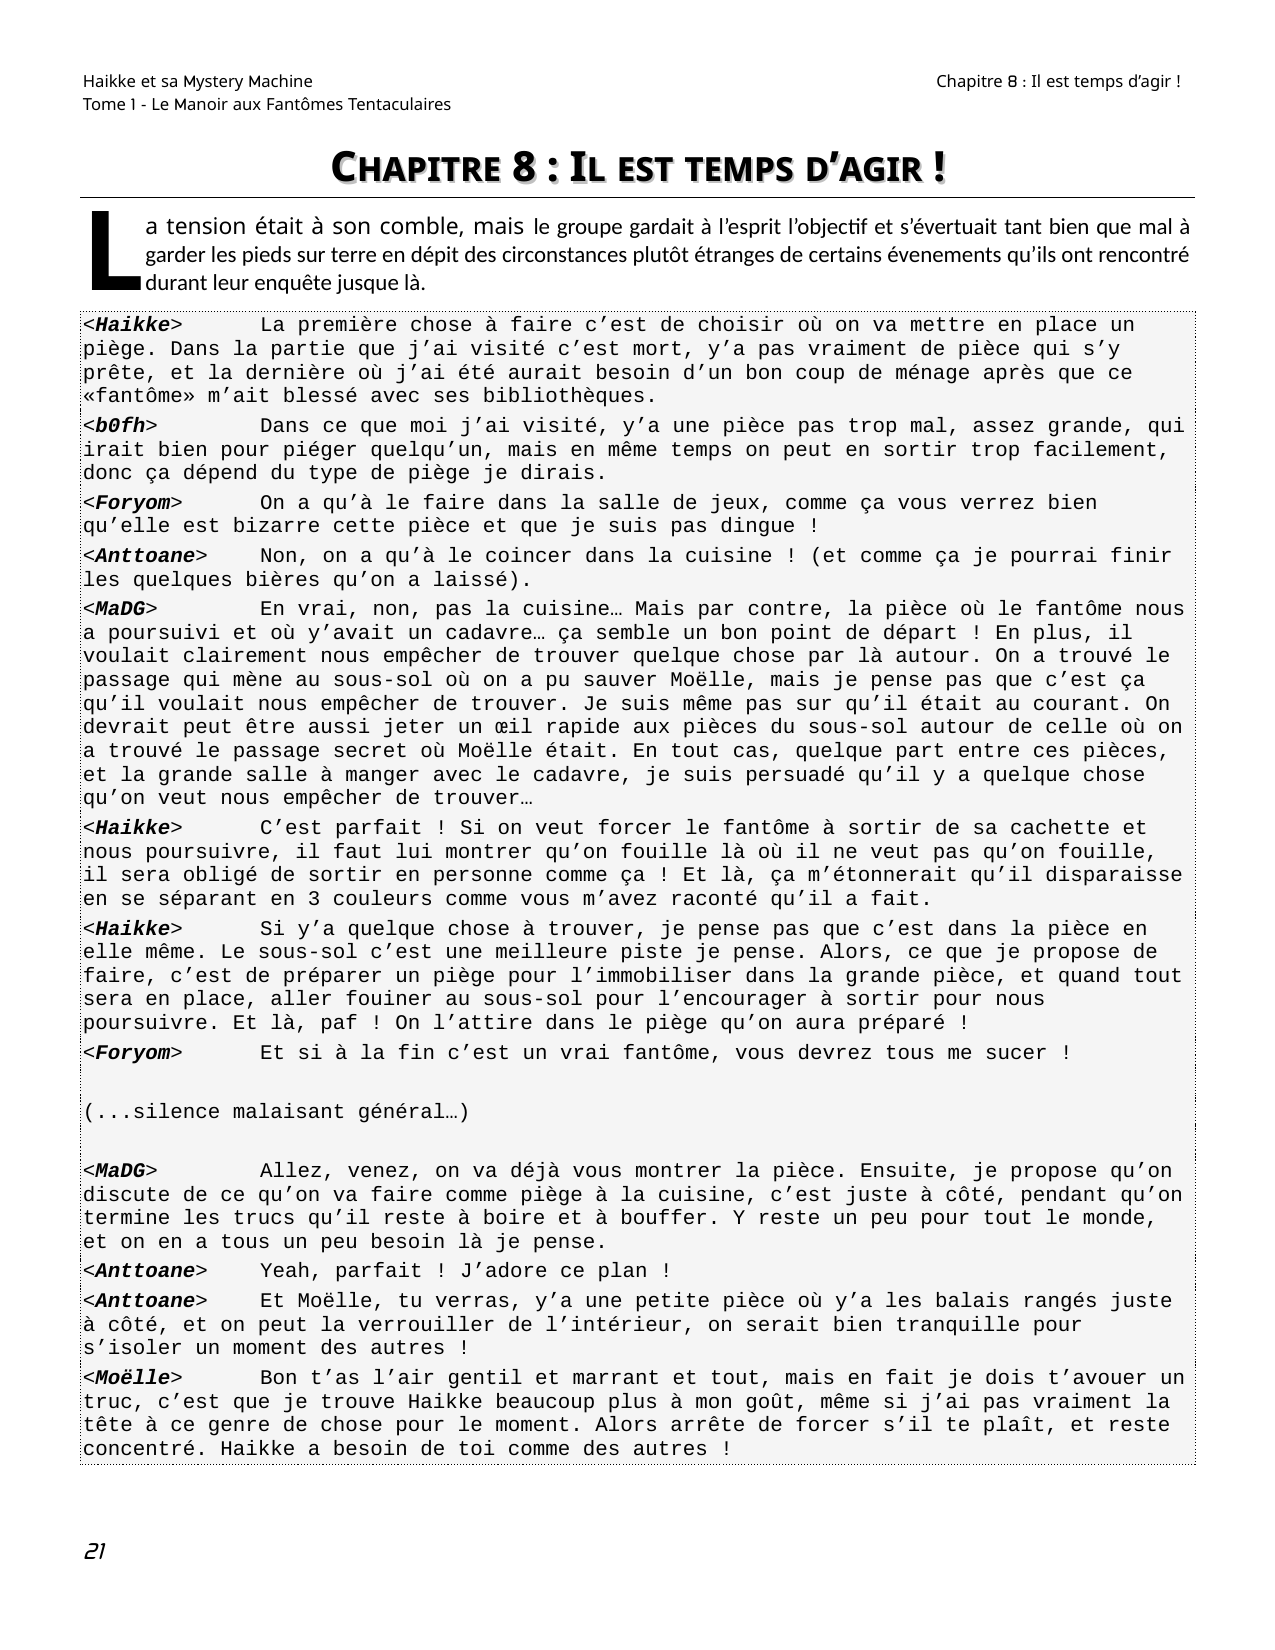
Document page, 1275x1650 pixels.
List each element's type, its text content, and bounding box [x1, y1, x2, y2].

text <Moëlle> Bon t’as l’air gentil et marrant et tout, mais en fait je dois t’avouer un truc, c’est que je trouve Haikke beaucoup plus à mon goût, même si j’ai pas vraiment la tête à ce genre de chose pour le moment. Alors arrête de forcer s’il te plaît, et reste concentré. Haikke a besoin de toi comme des autres ! [80, 1364, 1195, 1464]
text <Haikke> C’est parfait ! Si on veut forcer le fantôme à sortir de sa cachette et nous poursuivre, il faut lui montrer qu’on fouille là où il ne veut pas qu’on fouille, il sera obligé de sortir en personne comme ça ! Et là, ça m’étonnerait qu’il disparaisse en se séparant en 3 couleurs comme vous m’avez raconté qu’il a fait. [80, 814, 1195, 912]
text <b0fh> Dans ce que moi j’ai visité, y’a une pièce pas trop mal, assez grande, qui irait bien pour piéger quelqu’un, mais en même temps on peut en sortir trop facilement, donc ça dépend du type de piège je dirais. [80, 412, 1195, 486]
text <MaDG> Allez, venez, on va déjà vous montrer la pièce. Ensuite, je propose qu’on discute de ce qu’on va faire comme piège à la cuisine, c’est juste à côté, pendant qu’on termine les trucs qu’il reste à boire et à bouffer. Y reste un peu pour tout le monde, et on en a tous un peu besoin là je pense. [80, 1157, 1195, 1254]
text La tension était à son comble, mais le groupe gardait à l’esprit l’objectif et s’évertuait tant bien que mal à garder les pieds sur terre en dépit des circonstances plutôt étranges de certains évenements qu’ils ont rencontré durant leur enquête jusque là. [83, 212, 1192, 297]
text <Anttoane> Yeah, parfait ! J’adore ce plan ! [80, 1257, 1195, 1284]
text <Haikke> La première chose à faire c’est de choisir où on va mettre en place un piège. Dans la partie que j’ai visité c’est mort, y’a pas vraiment de pièce qui s’y prête, et la dernière où j’ai été aurait besoin d’un bon coup de ménage après que ce «fantôme» m’ait blessé avec ses bibliothèques. [80, 311, 1195, 409]
text <Haikke> Si y’a quelque chose à trouver, je pense pas que c’est dans la pièce en elle même. Le sous-sol c’est une meilleure piste je pense. Alors, ce que je propose de faire, c’est de préparer un piège pour l’immobiliser dans la grande pièce, et quand tout sera en place, aller fouiner au sous-sol pour l’encourager à sortir pour nous poursuivre. Et là, paf ! On l’attire dans le piège qu’on aura préparé ! [80, 914, 1195, 1036]
text <Anttoane> Et Moëlle, tu verras, y’a une petite pièce où y’a les balais rangés juste à côté, et on peut la verrouiller de l’intérieur, on serait bien tranquille pour s’isoler un moment des autres ! [80, 1287, 1195, 1361]
text <Foryom> Et si à la fin c’est un vrai fantôme, vous devrez tous me sucer ! [80, 1039, 1195, 1065]
subtitle Chapitre 8 : Il est temps d’agir ! [80, 134, 1195, 197]
text (...silence malaisant général…) [80, 1098, 1195, 1124]
text <MaDG> En vrai, non, pas la cuisine… Mais par contre, la pièce où le fantôme nous a poursuivi et où y’avait un cadavre… ça semble un bon point de départ ! En plus, il voulait clairement nous empêcher de trouver quelque chose par là autour. On a trouvé le passage qui mène au sous-sol où on a pu sauver Moëlle, mais je pense pas que c’est ça qu’il voulait nous empêcher de trouver. Je suis même pas sur qu’il était au courant. On devrait peut être aussi jeter un œil rapide aux pièces du sous-sol autour de celle où on a trouvé le passage secret où Moëlle était. En tout cas, quelque part entre ces pièces, et la grande salle à manger avec le cadavre, je suis persuadé qu’il y a quelque chose qu’on veut nous empêcher de trouver… [80, 595, 1195, 811]
text <Anttoane> Non, on a qu’à le coincer dans la cuisine ! (et comme ça je pourrai finir les quelques bières qu’on a laissé). [80, 542, 1195, 592]
text <Foryom> On a qu’à le faire dans la salle de jeux, comme ça vous verrez bien qu’elle est bizarre cette pièce et que je suis pas dingue ! [80, 489, 1195, 539]
